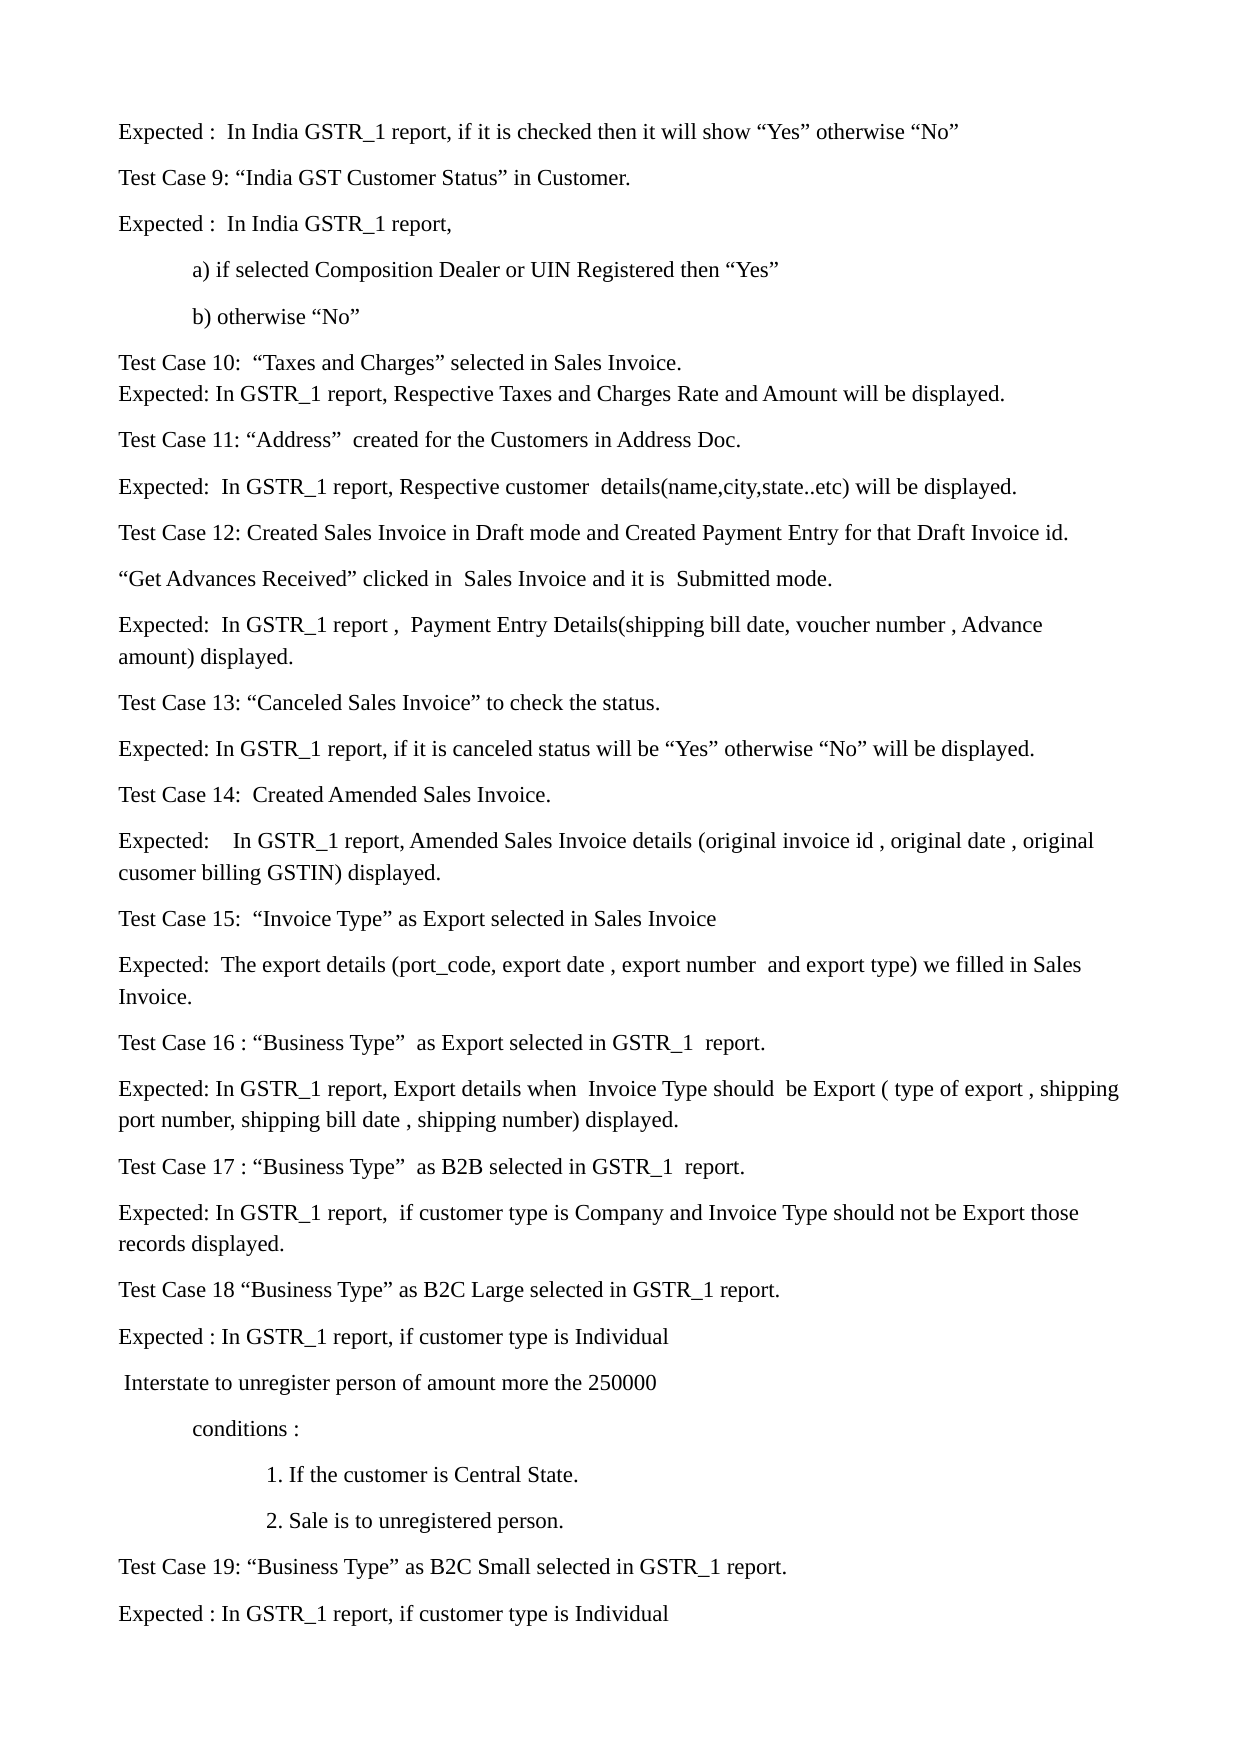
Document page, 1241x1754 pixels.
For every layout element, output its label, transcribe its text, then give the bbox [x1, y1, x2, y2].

text Test Case 10: “Taxes and Charges” selected in Sales Invoice. Expected: In GSTR_1 report, Respective Taxes and Charges Rate and Amount will be displayed. [118, 349, 1122, 407]
text Interstate to unregister person of amount more the 250000 [118, 1369, 1122, 1395]
text Test Case 11: “Address” created for the Customers in Address Doc. [118, 427, 1122, 453]
text conditions : [118, 1415, 1122, 1441]
text Expected : In GSTR_1 report, if customer type is Individual [118, 1599, 1122, 1626]
text Expected: In GSTR_1 report, if customer type is Company and Invoice Type should not be Export those records displayed. [118, 1199, 1122, 1257]
text a) if selected Composition Dealer or UIN Registered then “Yes” [118, 257, 1122, 283]
text Test Case 9: “India GST Customer Status” in Customer. [118, 164, 1122, 191]
text Test Case 18 “Business Type” as B2C Large selected in GSTR_1 report. [118, 1277, 1122, 1303]
text Expected: In GSTR_1 report, Amended Sales Invoice details (original invoice id , original date , original cusomer billing GSTIN) displayed. [118, 827, 1122, 885]
text 1. If the customer is Central State. [118, 1461, 1122, 1487]
text Test Case 17 : “Business Type” as B2B selected in GSTR_1 report. [118, 1153, 1122, 1179]
text b) otherwise “No” [118, 303, 1122, 329]
text 2. Sale is to unregistered person. [118, 1507, 1122, 1534]
text Test Case 19: “Business Type” as B2C Small selected in GSTR_1 report. [118, 1553, 1122, 1580]
text Expected : In India GSTR_1 report, [118, 210, 1122, 237]
text Test Case 16 : “Business Type” as Export selected in GSTR_1 report. [118, 1029, 1122, 1055]
text Expected : In GSTR_1 report, if customer type is Individual [118, 1323, 1122, 1349]
text Expected: In GSTR_1 report, Respective customer details(name,city,state..etc) will be displayed. [118, 473, 1122, 499]
text Expected: In GSTR_1 report , Payment Entry Details(shipping bill date, voucher number , Advance amount) displayed. [118, 611, 1122, 669]
text Expected : In India GSTR_1 report, if it is checked then it will show “Yes” otherwise “No” [118, 118, 1122, 144]
text Expected: In GSTR_1 report, Export details when Invoice Type should be Export ( type of export , shipping port number, shipping bill date , shipping number) displayed. [118, 1075, 1122, 1133]
text “Get Advances Received” clicked in Sales Invoice and it is Submitted mode. [118, 565, 1122, 591]
text Test Case 13: “Canceled Sales Invoice” to check the status. [118, 689, 1122, 715]
text Test Case 15: “Invoice Type” as Export selected in Sales Invoice [118, 905, 1122, 931]
text Test Case 14: Created Amended Sales Invoice. [118, 781, 1122, 807]
text Expected: In GSTR_1 report, if it is canceled status will be “Yes” otherwise “No” will be displayed. [118, 735, 1122, 761]
text Test Case 12: Created Sales Invoice in Draft mode and Created Payment Entry for that Draft Invoice id. [118, 519, 1122, 545]
text Expected: The export details (port_code, export date , export number and export type) we filled in Sales Invoice. [118, 951, 1122, 1009]
